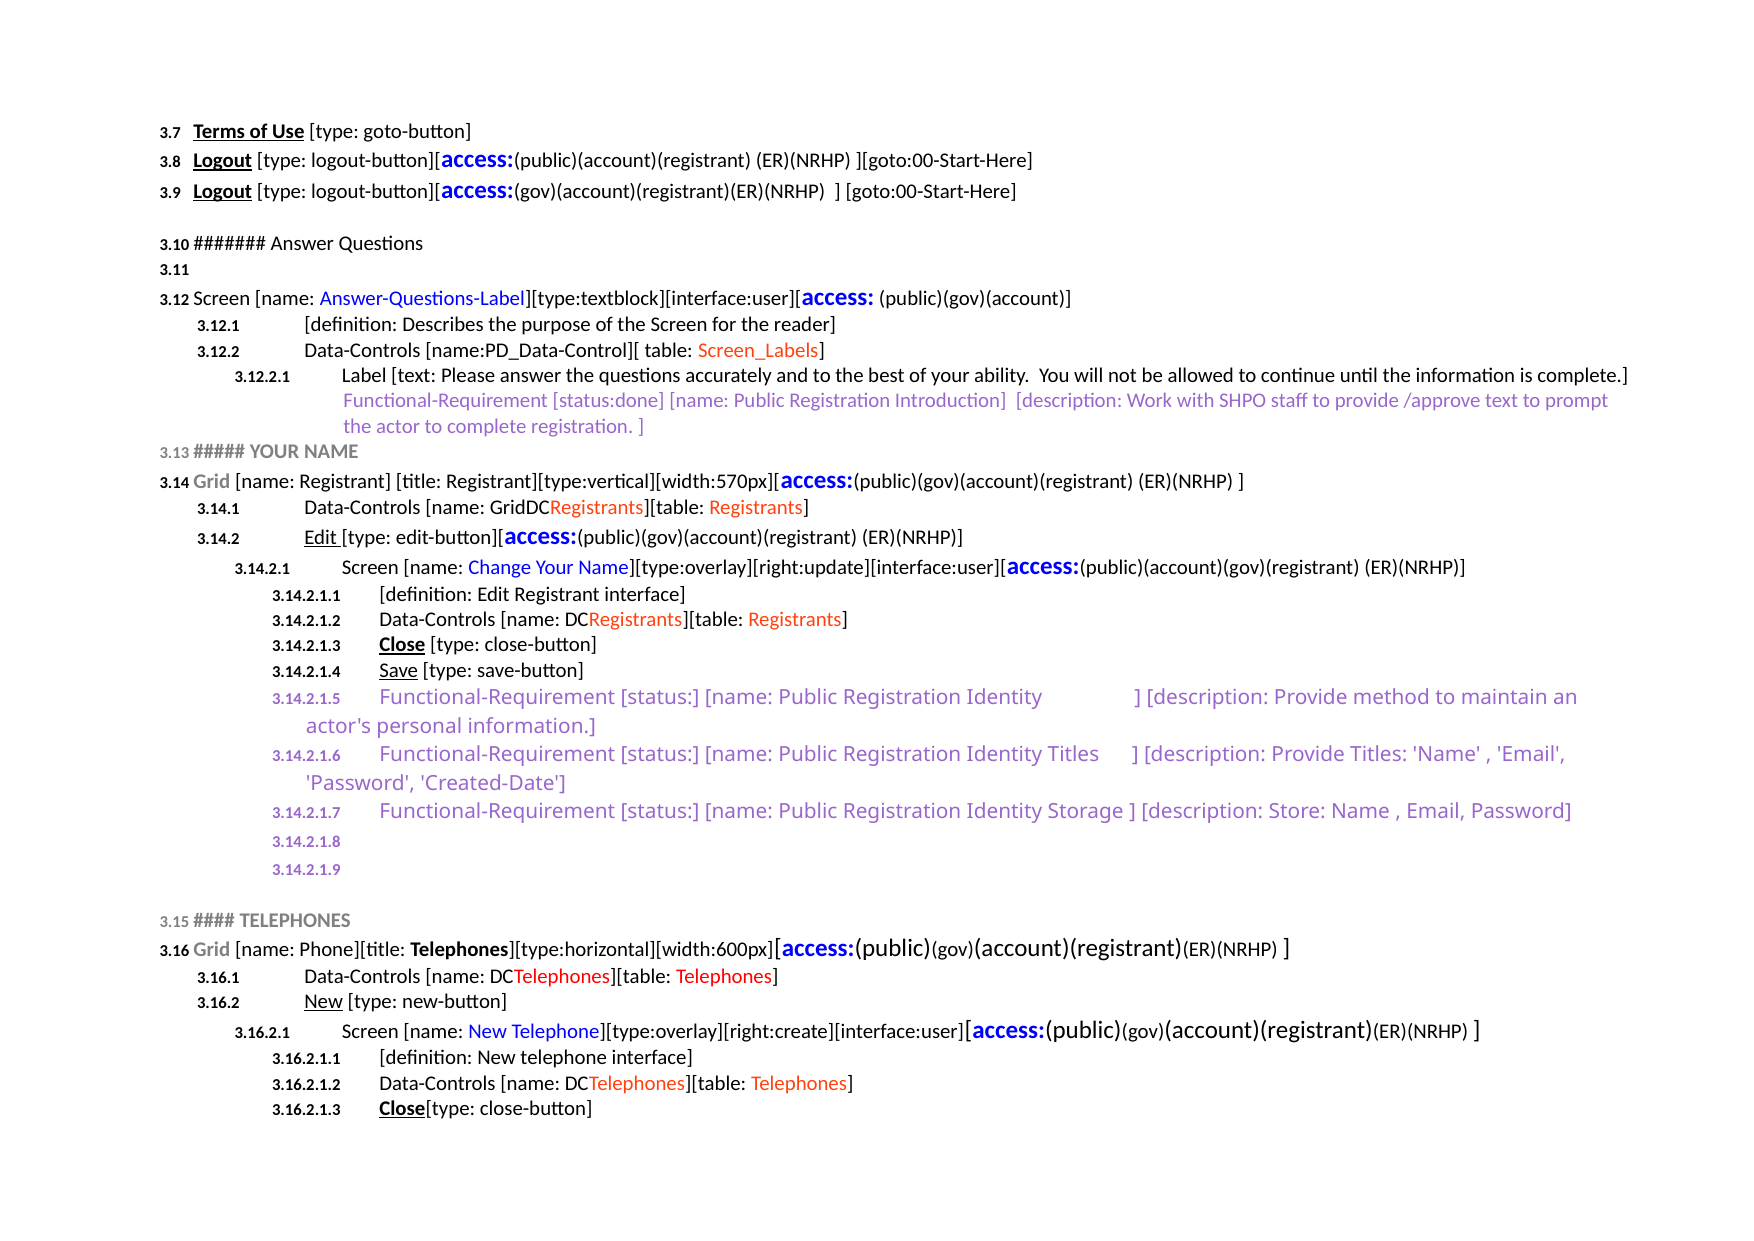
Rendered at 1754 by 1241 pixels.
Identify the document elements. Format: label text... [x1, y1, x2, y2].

list Functional-Requirement [status:done] [name: Public Registration Introduction] [description: Work with SHPO staff to provide /approve text to prompt the actor to complete registration. ] [306, 388, 1636, 438]
list Grid [name: Registrant] [title: Registrant][type:vertical][width:570px][access:(public)(gov)(account)(registrant) (ER)(NRHP) ] [156, 464, 1636, 494]
list Data-Controls [name: GridDCRegistrants][table: Registrants] [193, 494, 1636, 520]
list Logout [type: logout-button][access:(public)(account)(registrant) (ER)(NRHP) ][goto:00-Start-Here] [156, 143, 1636, 174]
list Data-Controls [name: DCTelephones][table: Telephones] [268, 1070, 1636, 1095]
list Label [text: Please answer the questions accurately and to the best of your ability. You will not be allowed to continue until the information is complete.] [231, 362, 1636, 388]
list ####### Answer Questions [156, 230, 1636, 255]
list Functional-Requirement [status:] [name: Public Registration Identity Storage ] [description: Store: Name , Email, Password] [268, 796, 1636, 825]
list Close [type: close-button] [268, 632, 1636, 657]
list Screen [name: New Telephone][type:overlay][right:create][interface:user][access:(public)(gov)(account)(registrant)(ER)(NRHP) ] [231, 1014, 1636, 1044]
list Logout [type: logout-button][access:(gov)(account)(registrant)(ER)(NRHP) ] [goto:00-Start-Here] [156, 174, 1636, 204]
list Terms of Use [type: goto-button] [156, 118, 1636, 143]
list Screen [name: Answer-Questions-Label][type:textblock][interface:user][access: (public)(gov)(account)] [156, 281, 1636, 311]
list Data-Controls [name: DCTelephones][table: Telephones] [193, 963, 1636, 988]
list [definition: Describes the purpose of the Screen for the reader] [193, 311, 1636, 337]
list Close[type: close-button] [268, 1095, 1636, 1121]
list Data-Controls [name:PD_Data-Control][ table: Screen_Labels] [193, 337, 1636, 362]
list ##### YOUR NAME [156, 438, 1636, 464]
list Save [type: save-button] [268, 657, 1636, 682]
list Functional-Requirement [status:] [name: Public Registration Identity ] [description: Provide method to maintain an actor's personal information.] [268, 682, 1636, 739]
list [definition: Edit Registrant interface] [268, 581, 1636, 606]
list Edit [type: edit-button][access:(public)(gov)(account)(registrant) (ER)(NRHP)] [193, 520, 1636, 550]
list #### TELEPHONES [156, 907, 1636, 932]
list [definition: New telephone interface] [268, 1044, 1636, 1070]
list New [type: new-button] [193, 988, 1636, 1014]
list Grid [name: Phone][title: Telephones][type:horizontal][width:600px][access:(public)(gov)(account)(registrant)(ER)(NRHP) ] [156, 932, 1636, 963]
list Screen [name: Change Your Name][type:overlay][right:update][interface:user][access:(public)(account)(gov)(registrant) (ER)(NRHP)] [231, 550, 1636, 581]
list Functional-Requirement [status:] [name: Public Registration Identity Titles ] [description: Provide Titles: 'Name' , 'Email', 'Password', 'Created-Date'] [268, 739, 1636, 796]
list Data-Controls [name: DCRegistrants][table: Registrants] [268, 606, 1636, 632]
